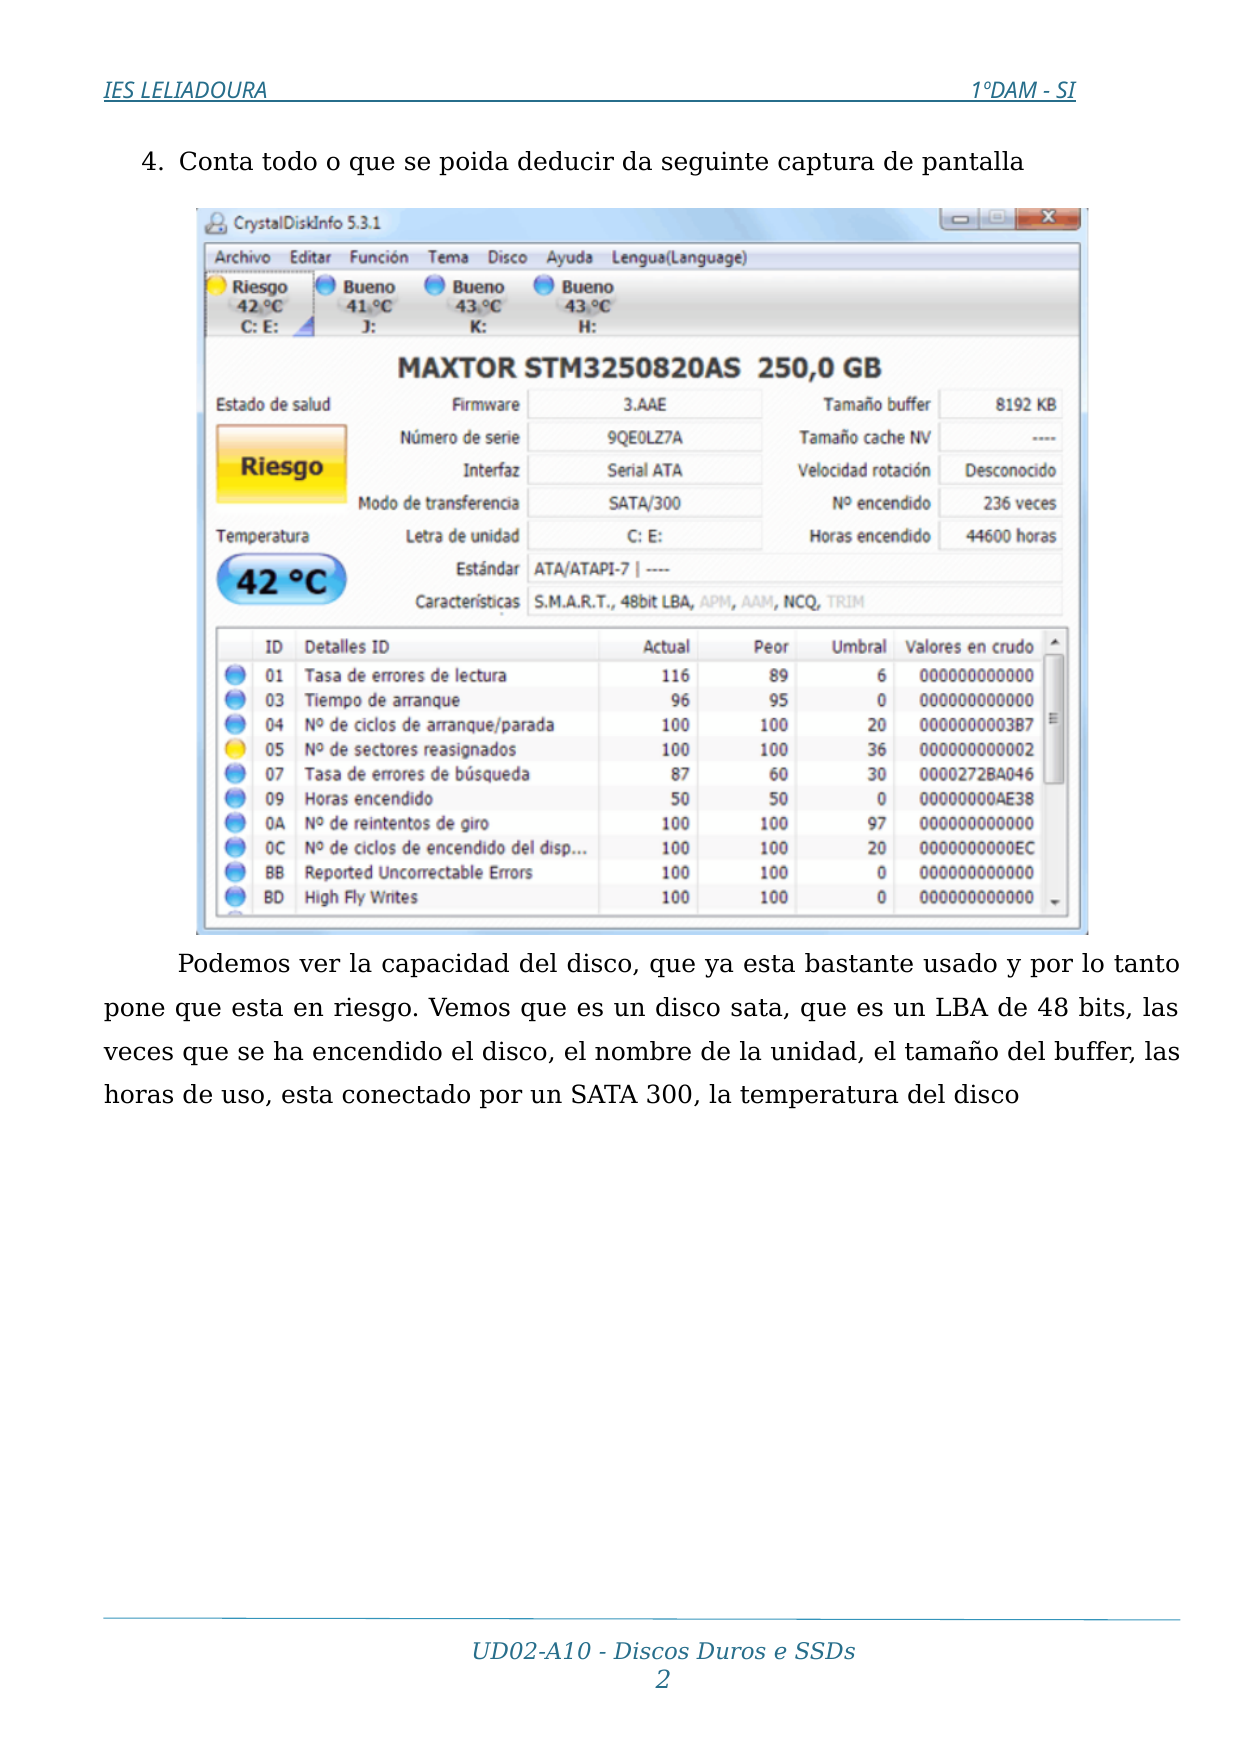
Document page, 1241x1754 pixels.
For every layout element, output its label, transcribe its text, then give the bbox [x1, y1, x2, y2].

list Conta todo o que se poida deducir da seguinte captura de pantalla [141, 148, 1181, 177]
picture [196, 208, 1089, 935]
text Podemos ver la capacidad del disco, que ya esta bastante usado y por lo tanto pone que esta en riesgo. Vemos que es un disco sata, que es un LBA de 48 bits, las veces que se ha encendido el disco, el nombre de la unidad, el tamaño del buffer, las horas de uso, esta conectado por un SATA 300, la temperatura del disco [103, 208, 1181, 1109]
